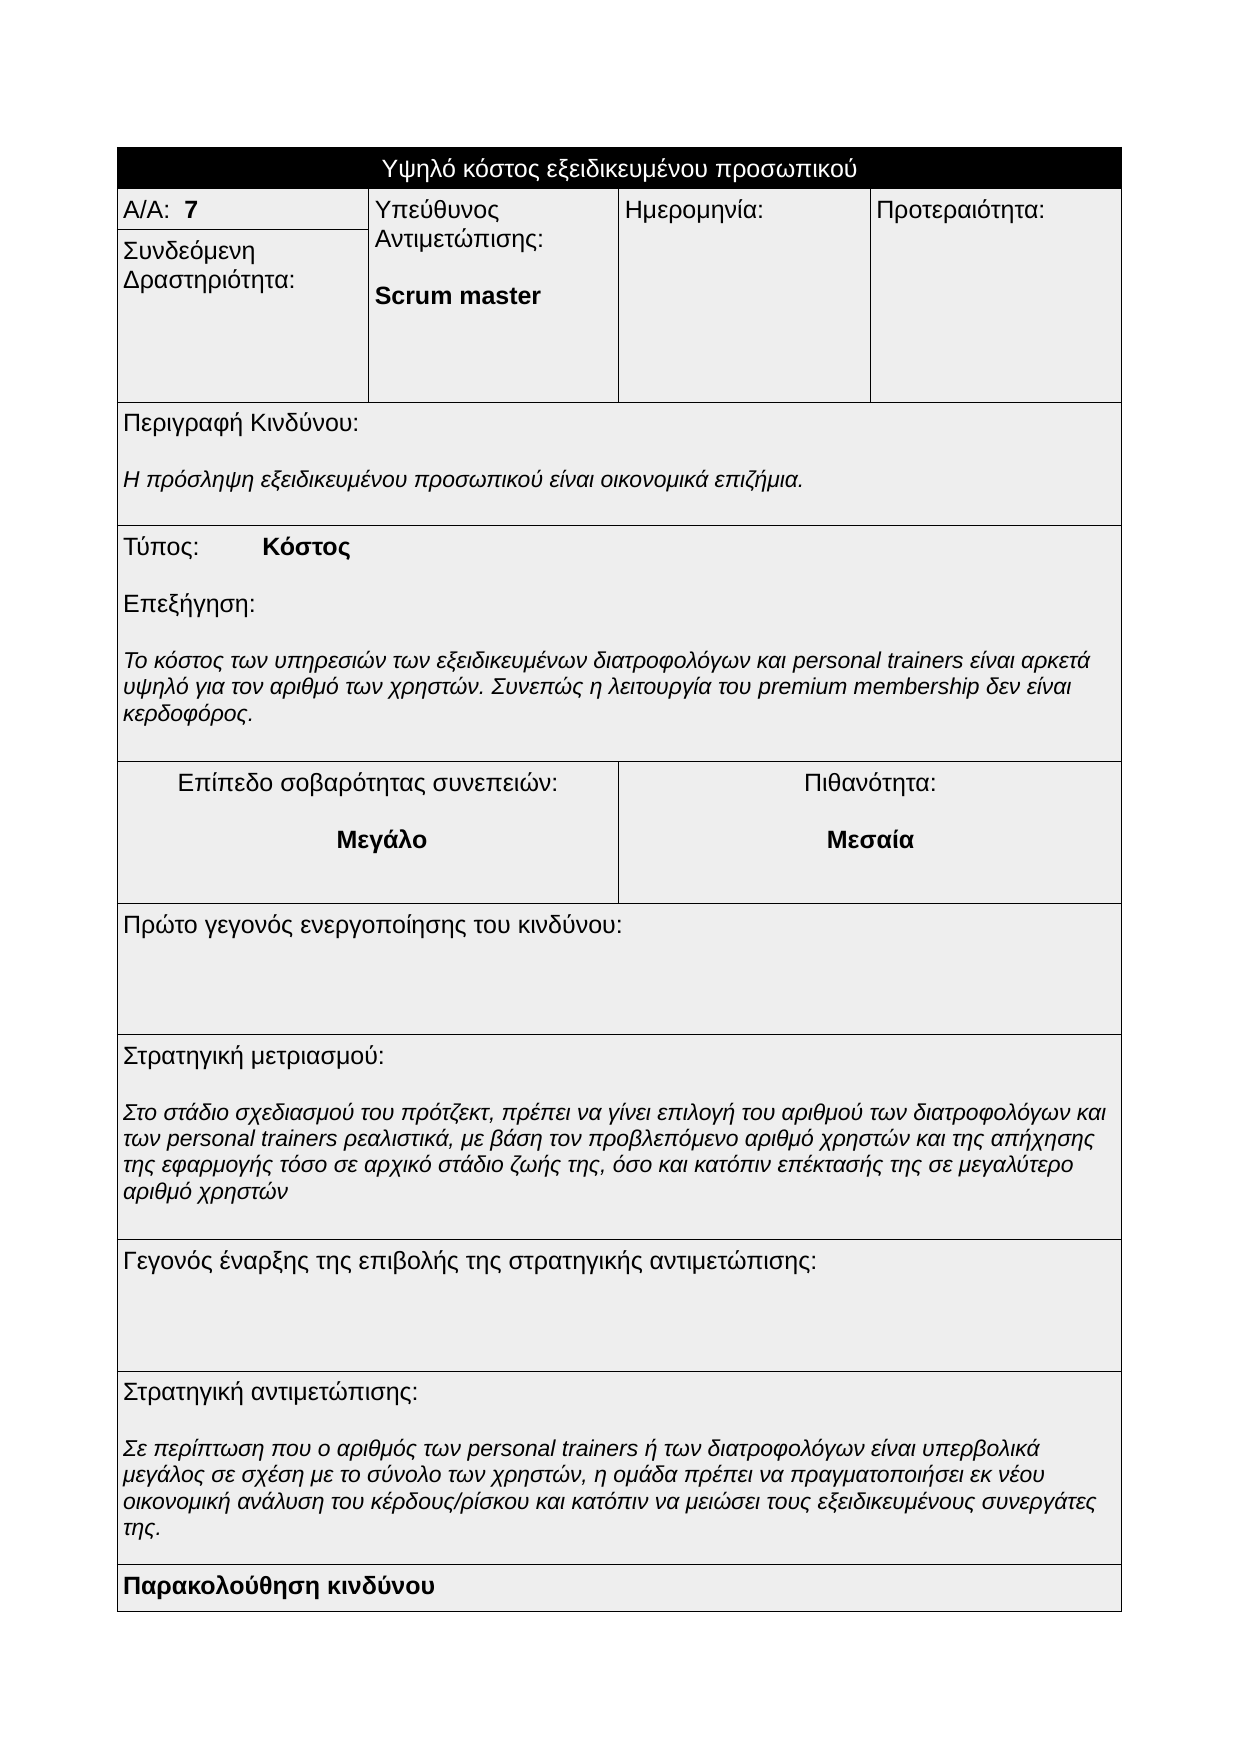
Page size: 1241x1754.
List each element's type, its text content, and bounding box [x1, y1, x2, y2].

table_cell Στρατηγική αντιμετώπισης: Σε περίπτωση που ο αριθμός των personal trainers ή των διατροφολόγων είναι υπερβολικά μεγάλος σε σχέση με το σύνολο των χρηστών, η ομάδα πρέπει να πραγματοποιήσει εκ νέου οικονομική ανάλυση του κέρδους/ρίσκου και κατόπιν να μειώσει τους εξειδικευμένους συνεργάτες της. [118, 1372, 1121, 1564]
table_cell Τύπος: Κόστος Επεξήγηση: Το κόστος των υπηρεσιών των εξειδικευμένων διατροφολόγων και personal trainers είναι αρκετά υψηλό για τον αριθμό των χρηστών. Συνεπώς η λειτουργία του premium membership δεν είναι κερδοφόρος. [118, 526, 1121, 761]
table_cell Συνδεόμενη Δραστηριότητα: [118, 230, 368, 402]
table_cell Περιγραφή Κινδύνου: Η πρόσληψη εξειδικευμένου προσωπικού είναι οικονομικά επιζήμια. [118, 403, 1121, 525]
table_cell Προτεραιότητα: [871, 189, 1121, 402]
table_cell Γεγονός έναρξης της επιβολής της στρατηγικής αντιμετώπισης: [118, 1240, 1121, 1371]
table_cell Υπεύθυνος Αντιμετώπισης: Scrum master [369, 189, 618, 402]
table_cell Πιθανότητα: Μεσαία [619, 762, 1121, 903]
table_header Υψηλό κόστος εξειδικευμένου προσωπικού [118, 148, 1121, 188]
table_cell Παρακολούθηση κινδύνου [118, 1565, 1121, 1611]
table_cell Α/Α: 7 [118, 189, 368, 229]
table_cell Πρώτο γεγονός ενεργοποίησης του κινδύνου: [118, 904, 1121, 1034]
table_cell Στρατηγική μετριασμού: Στο στάδιο σχεδιασμού του πρότζεκτ, πρέπει να γίνει επιλογή του αριθμού των διατροφολόγων και των personal trainers ρεαλιστικά, με βάση τον προβλεπόμενο αριθμό χρηστών και της απήχησης της εφαρμογής τόσο σε αρχικό στάδιο ζωής της, όσο και κατόπιν επέκτασής της σε μεγαλύτερο αριθμό χρηστών [118, 1035, 1121, 1239]
table_cell Επίπεδο σοβαρότητας συνεπειών: Μεγάλο [118, 762, 618, 903]
table_cell Ημερομηνία: [619, 189, 870, 402]
